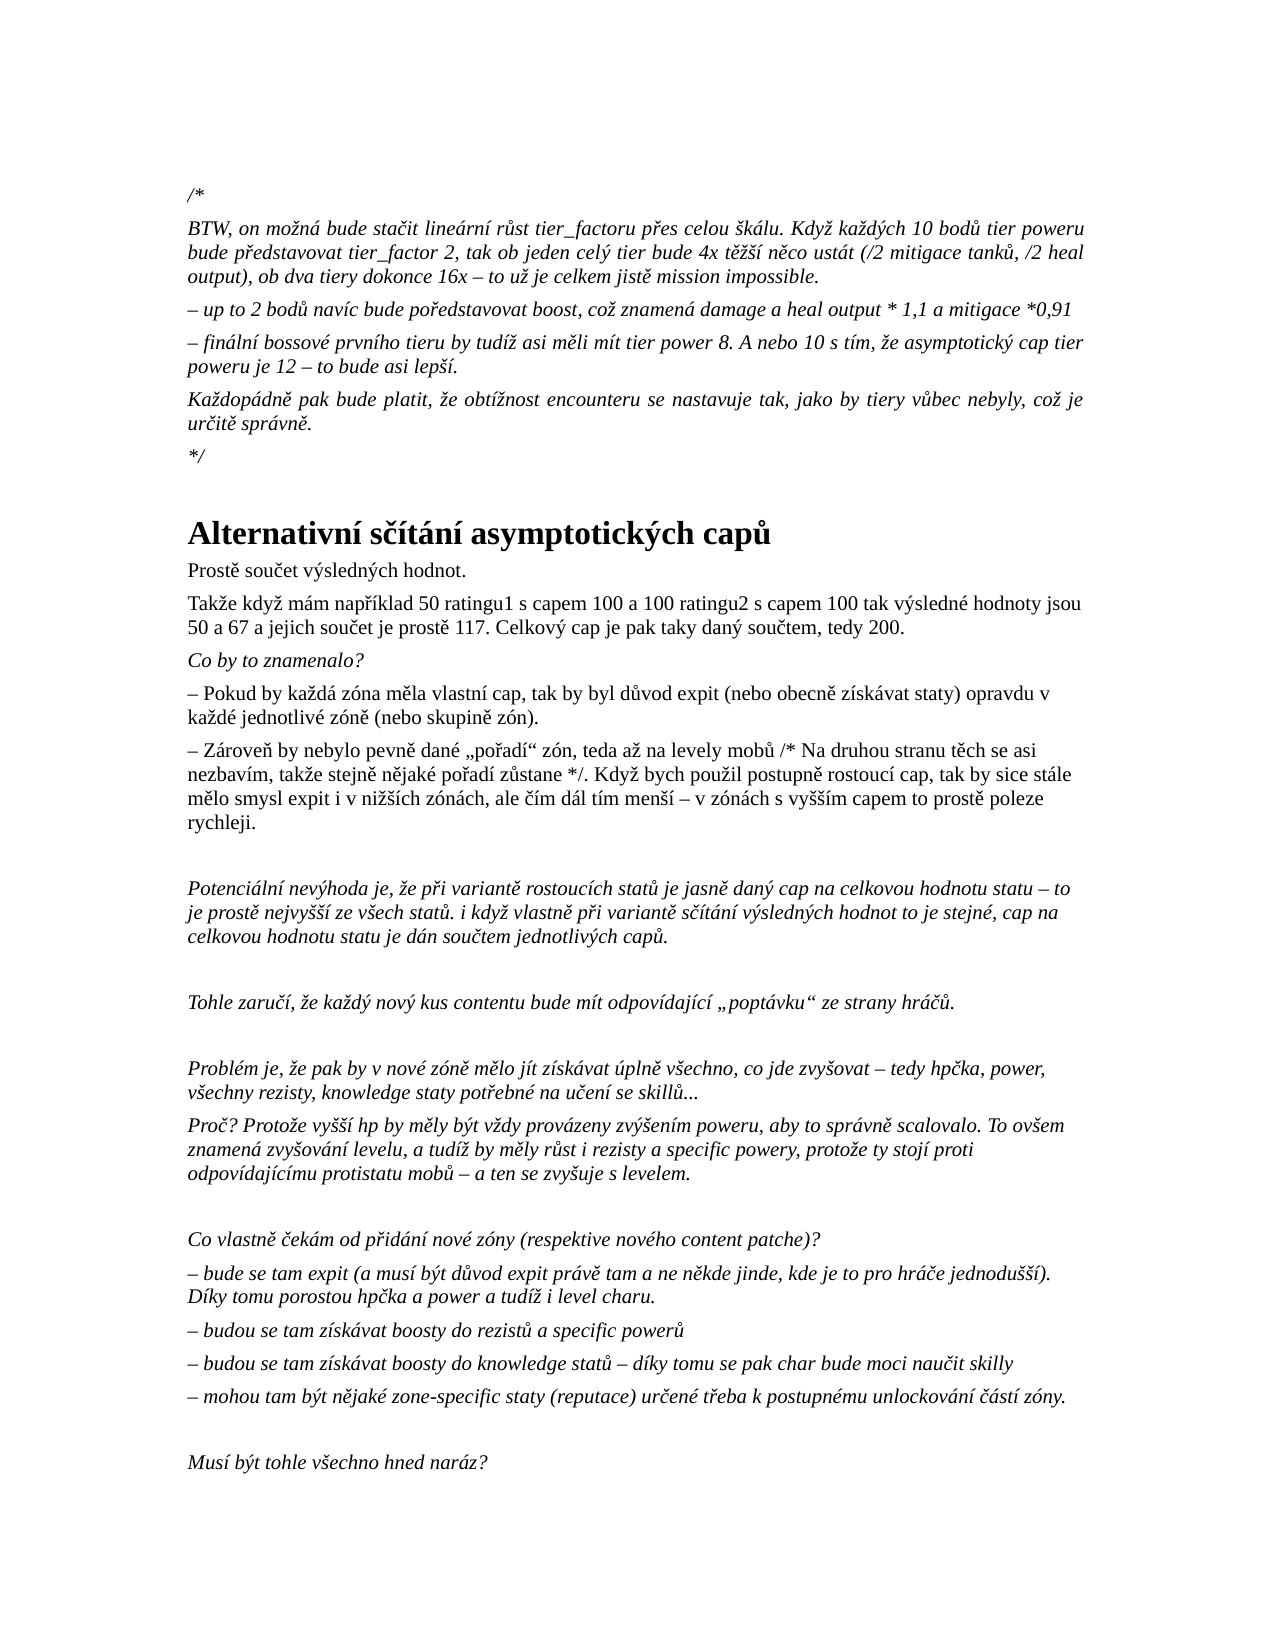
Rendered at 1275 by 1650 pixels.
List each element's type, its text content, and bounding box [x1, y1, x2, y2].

text Co by to znamenalo? [187, 648, 1087, 672]
text Musí být tohle všechno hned naráz? [187, 1449, 1087, 1474]
text – mohou tam být nějaké zone-specific staty (reputace) určené třeba k postupnému unlockování částí zóny. [187, 1383, 1087, 1408]
text Tohle zaručí, že každý nový kus contentu bude mít odpovídající „poptávku“ ze strany hráčů. [187, 990, 1087, 1014]
text – up to 2 bodů navíc bude poředstavovat boost, což znamená damage a heal output * 1,1 a mitigace *0,91 [187, 297, 1087, 321]
text BTW, on možná bude stačit lineární růst tier_factoru přes celou škálu. Když každých 10 bodů tier poweru bude představovat tier_factor 2, tak ob jeden celý tier bude 4x těžší něco ustát (/2 mitigace tanků, /2 heal output), ob dva tiery dokonce 16x – to už je celkem jistě mission impossible. [187, 216, 1087, 288]
text – finální bossové prvního tieru by tudíž asi měli mít tier power 8. A nebo 10 s tím, že asymptotický cap tier poweru je 12 – to bude asi lepší. [187, 330, 1087, 378]
text Každopádně pak bude platit, že obtížnost encounteru se nastavuje tak, jako by tiery vůbec nebyly, což je určitě správně. [187, 387, 1087, 435]
text /* [187, 183, 1087, 207]
text Proč? Protože vyšší hp by měly být vždy provázeny zvýšením poweru, aby to správně scalovalo. To ovšem znamená zvyšování levelu, a tudíž by měly růst i rezisty a specific powery, protože ty stojí proti odpovídajícímu protistatu mobů – a ten se zvyšuje s levelem. [187, 1113, 1087, 1185]
text – Zároveň by nebylo pevně dané „pořadí“ zón, teda až na levely mobů /* Na druhou stranu těch se asi nezbavím, takže stejně nějaké pořadí zůstane */. Když bych použil postupně rostoucí cap, tak by sice stále mělo smysl expit i v nižších zónách, ale čím dál tím menší – v zónách s vyšším capem to prostě poleze rychleji. [187, 738, 1087, 834]
text – Pokud by každá zóna měla vlastní cap, tak by byl důvod expit (nebo obecně získávat staty) opravdu v každé jednotlivé zóně (nebo skupině zón). [187, 681, 1087, 729]
text Takže když mám například 50 ratingu1 s capem 100 a 100 ratingu2 s capem 100 tak výsledné hodnoty jsou 50 a 67 a jejich součet je prostě 117. Celkový cap je pak taky daný součtem, tedy 200. [187, 591, 1087, 639]
text Potenciální nevýhoda je, že při variantě rostoucích statů je jasně daný cap na celkovou hodnotu statu – to je prostě nejvyšší ze všech statů. i když vlastně při variantě sčítání výsledných hodnot to je stejné, cap na celkovou hodnotu statu je dán součtem jednotlivých capů. [187, 876, 1087, 948]
text Prostě součet výsledných hodnot. [187, 557, 1087, 582]
text – budou se tam získávat boosty do knowledge statů – díky tomu se pak char bude moci naučit skilly [187, 1351, 1087, 1374]
text Problém je, že pak by v nové zóně mělo jít získávat úplně všechno, co jde zvyšovat – tedy hpčka, power, všechny rezisty, knowledge staty potřebné na učení se skillů... [187, 1056, 1087, 1104]
text Co vlastně čekám od přidání nové zóny (respektive nového content patche)? [187, 1227, 1087, 1251]
subtitle Alternativní sčítání asymptotických capů [187, 513, 1087, 552]
text */ [187, 444, 1087, 468]
text – budou se tam získávat boosty do rezistů a specific powerů [187, 1317, 1087, 1342]
text – bude se tam expit (a musí být důvod expit právě tam a ne někde jinde, kde je to pro hráče jednodušší). Díky tomu porostou hpčka a power a tudíž i level charu. [187, 1260, 1087, 1308]
